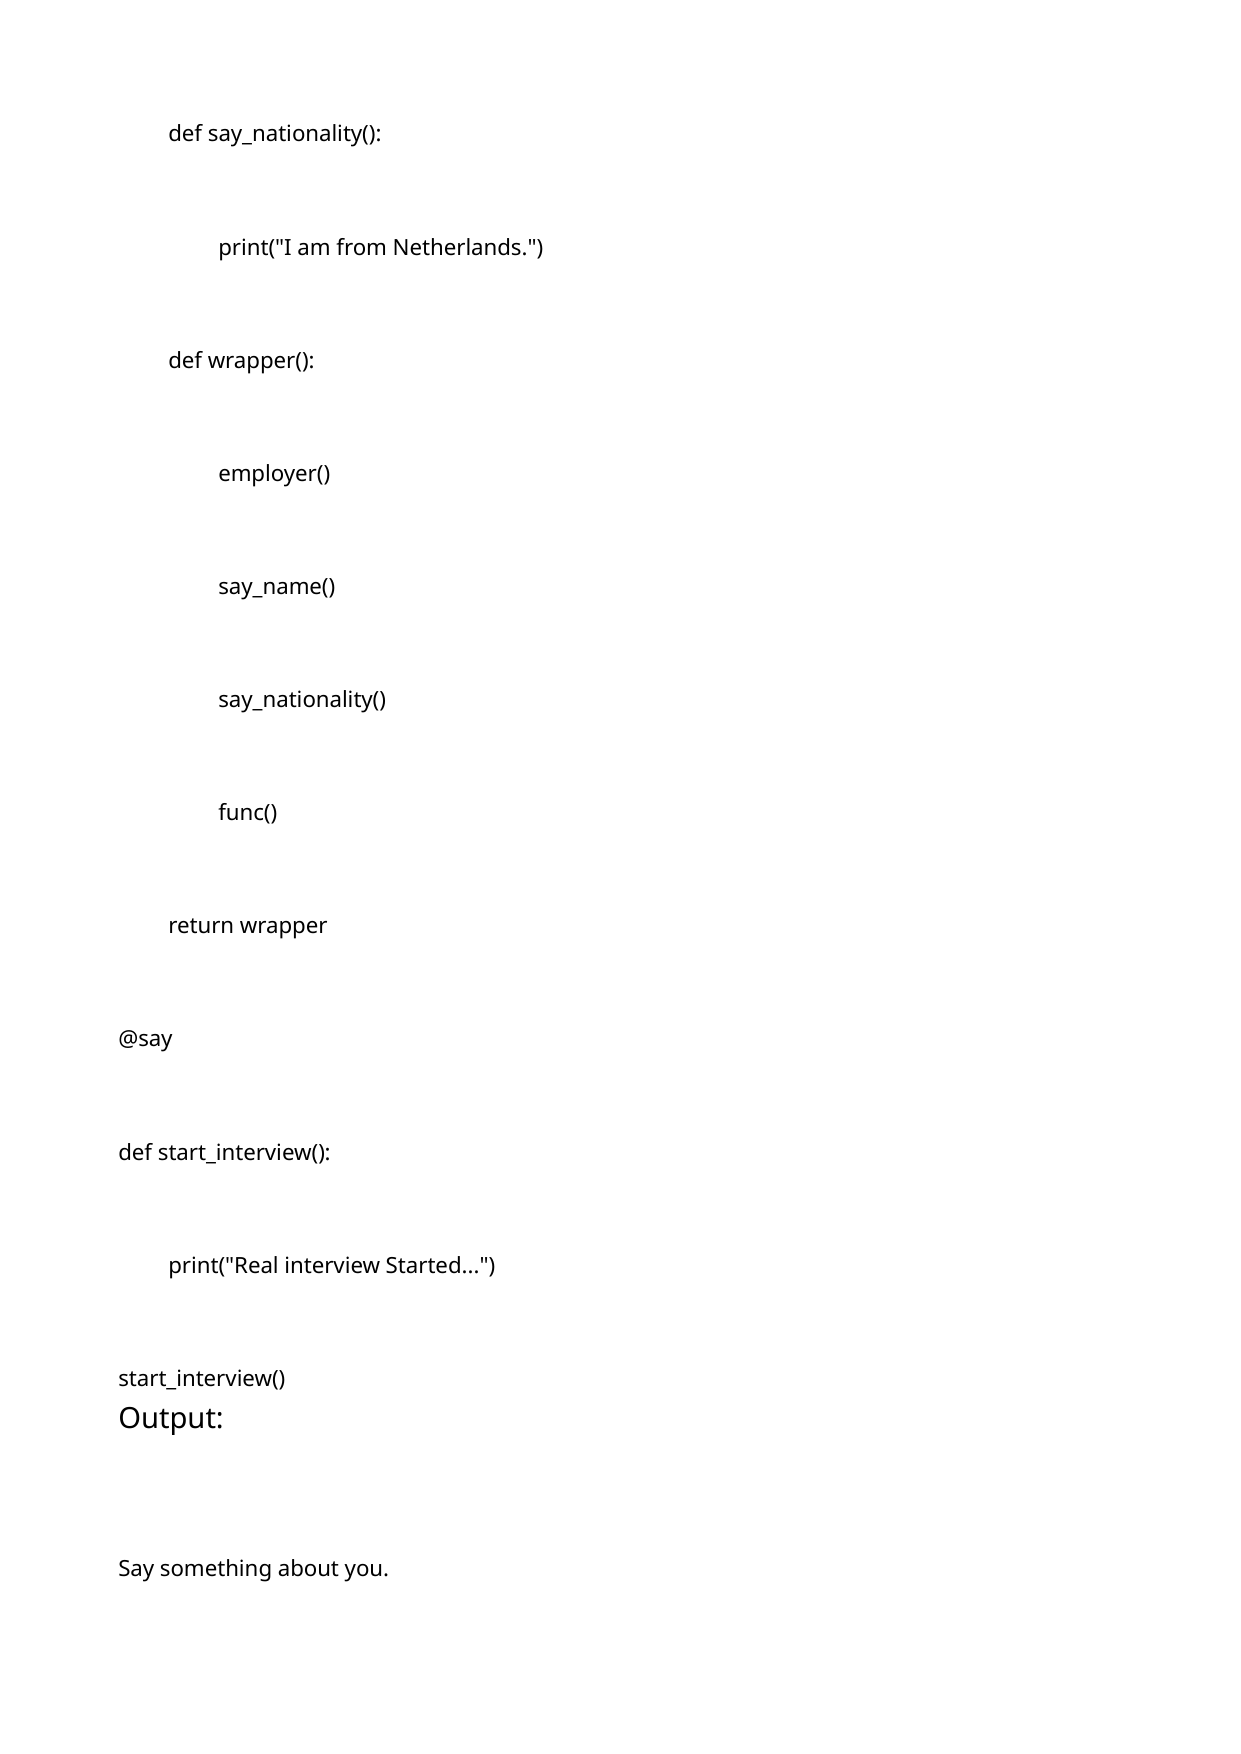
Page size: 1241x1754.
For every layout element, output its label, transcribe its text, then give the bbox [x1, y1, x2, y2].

text func() [118, 797, 1122, 827]
text def say_nationality(): [118, 118, 1122, 148]
text print("Real interview Started...") [118, 1249, 1122, 1279]
text employer() [118, 457, 1122, 488]
text def start_interview(): [118, 1136, 1122, 1166]
text @say [118, 1023, 1122, 1053]
text print("I am from Netherlands.") [118, 231, 1122, 261]
text return wrapper [118, 910, 1122, 940]
text say_name() [118, 571, 1122, 601]
text start_interview() [118, 1362, 1122, 1393]
text Output: [118, 1398, 1122, 1437]
text say_nationality() [118, 684, 1122, 714]
text Say something about you. [118, 1553, 1122, 1583]
text def wrapper(): [118, 344, 1122, 374]
